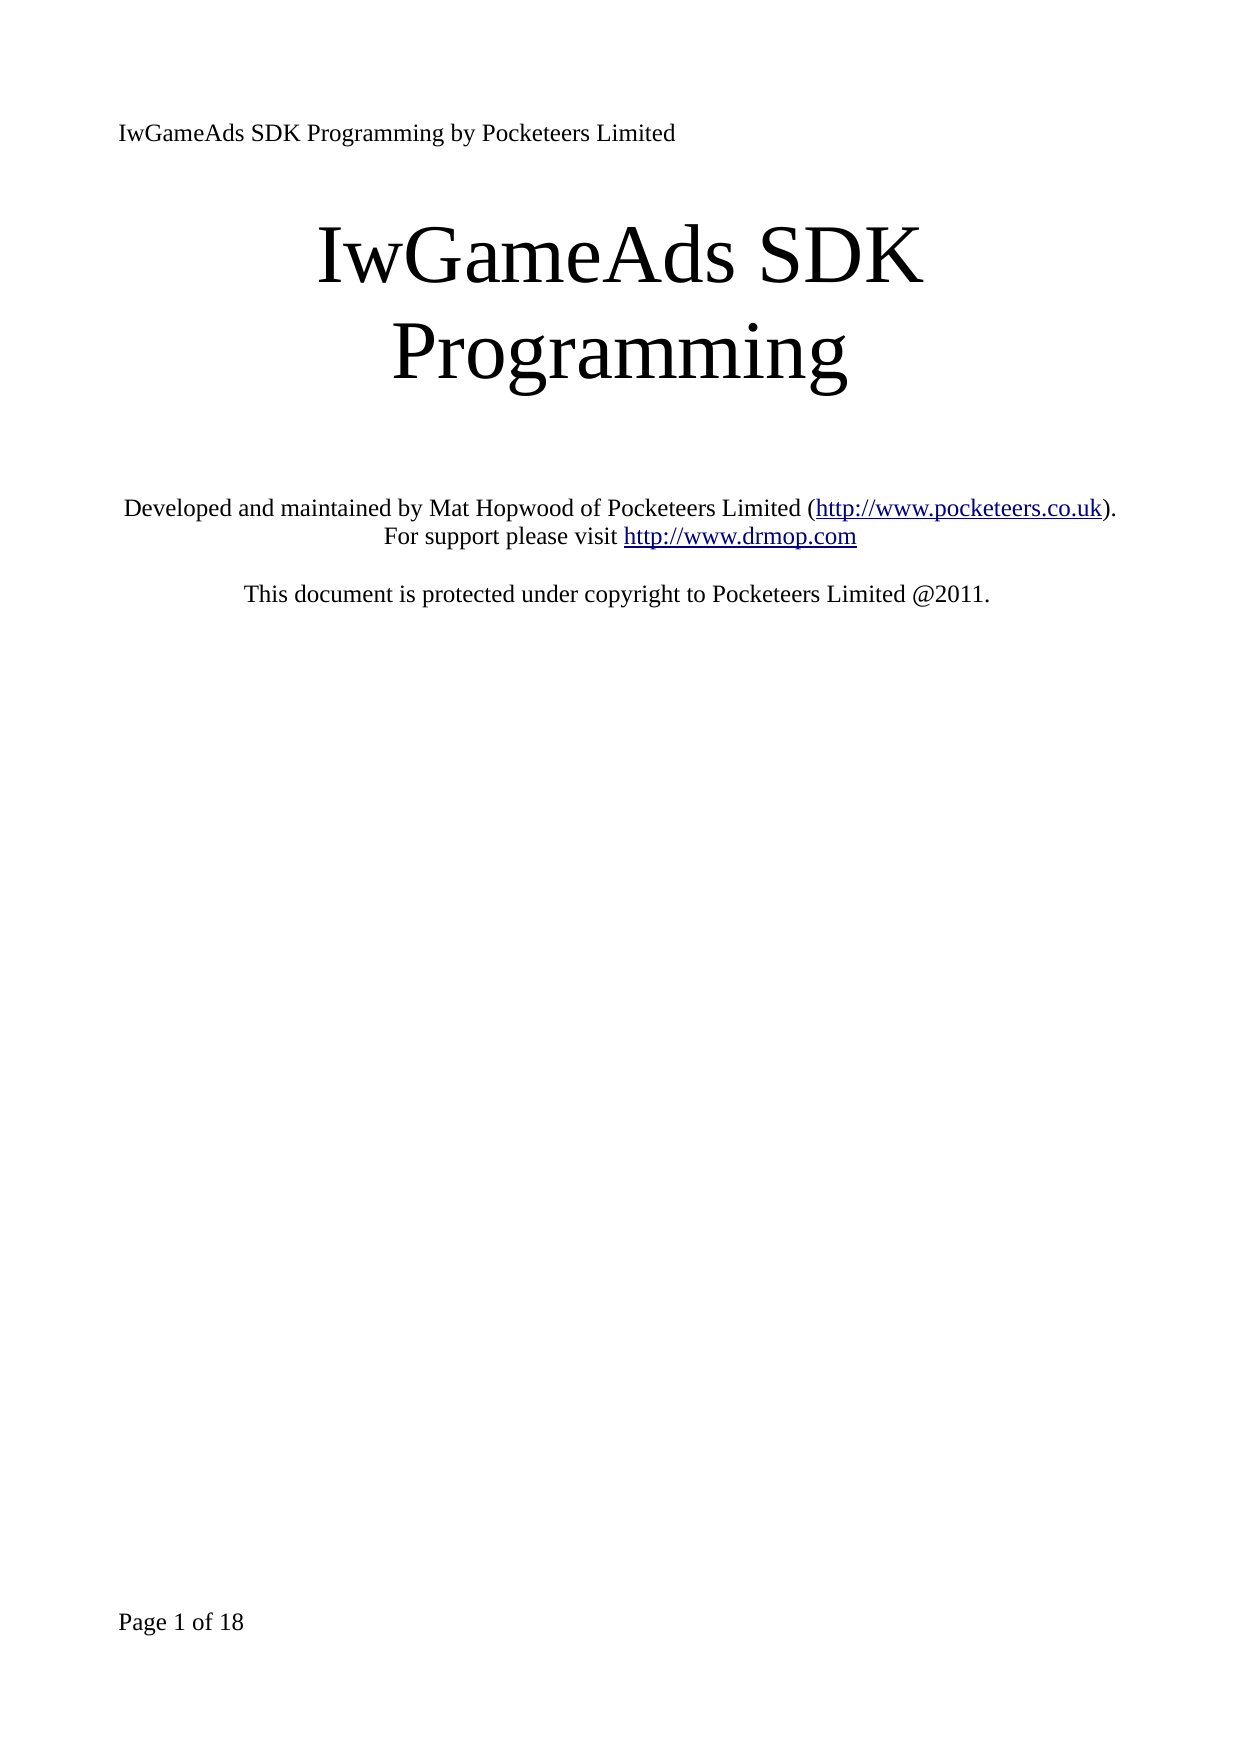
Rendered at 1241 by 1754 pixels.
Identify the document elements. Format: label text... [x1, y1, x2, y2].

text IwGameAds SDK Programming [118, 205, 1122, 397]
text Developed and maintained by Mat Hopwood of Pocketeers Limited (http://www.pocketeers.co.uk). For support please visit http://www.drmop.com [118, 493, 1122, 550]
text This document is protected under copyright to Pocketeers Limited @2011. [118, 579, 1122, 608]
